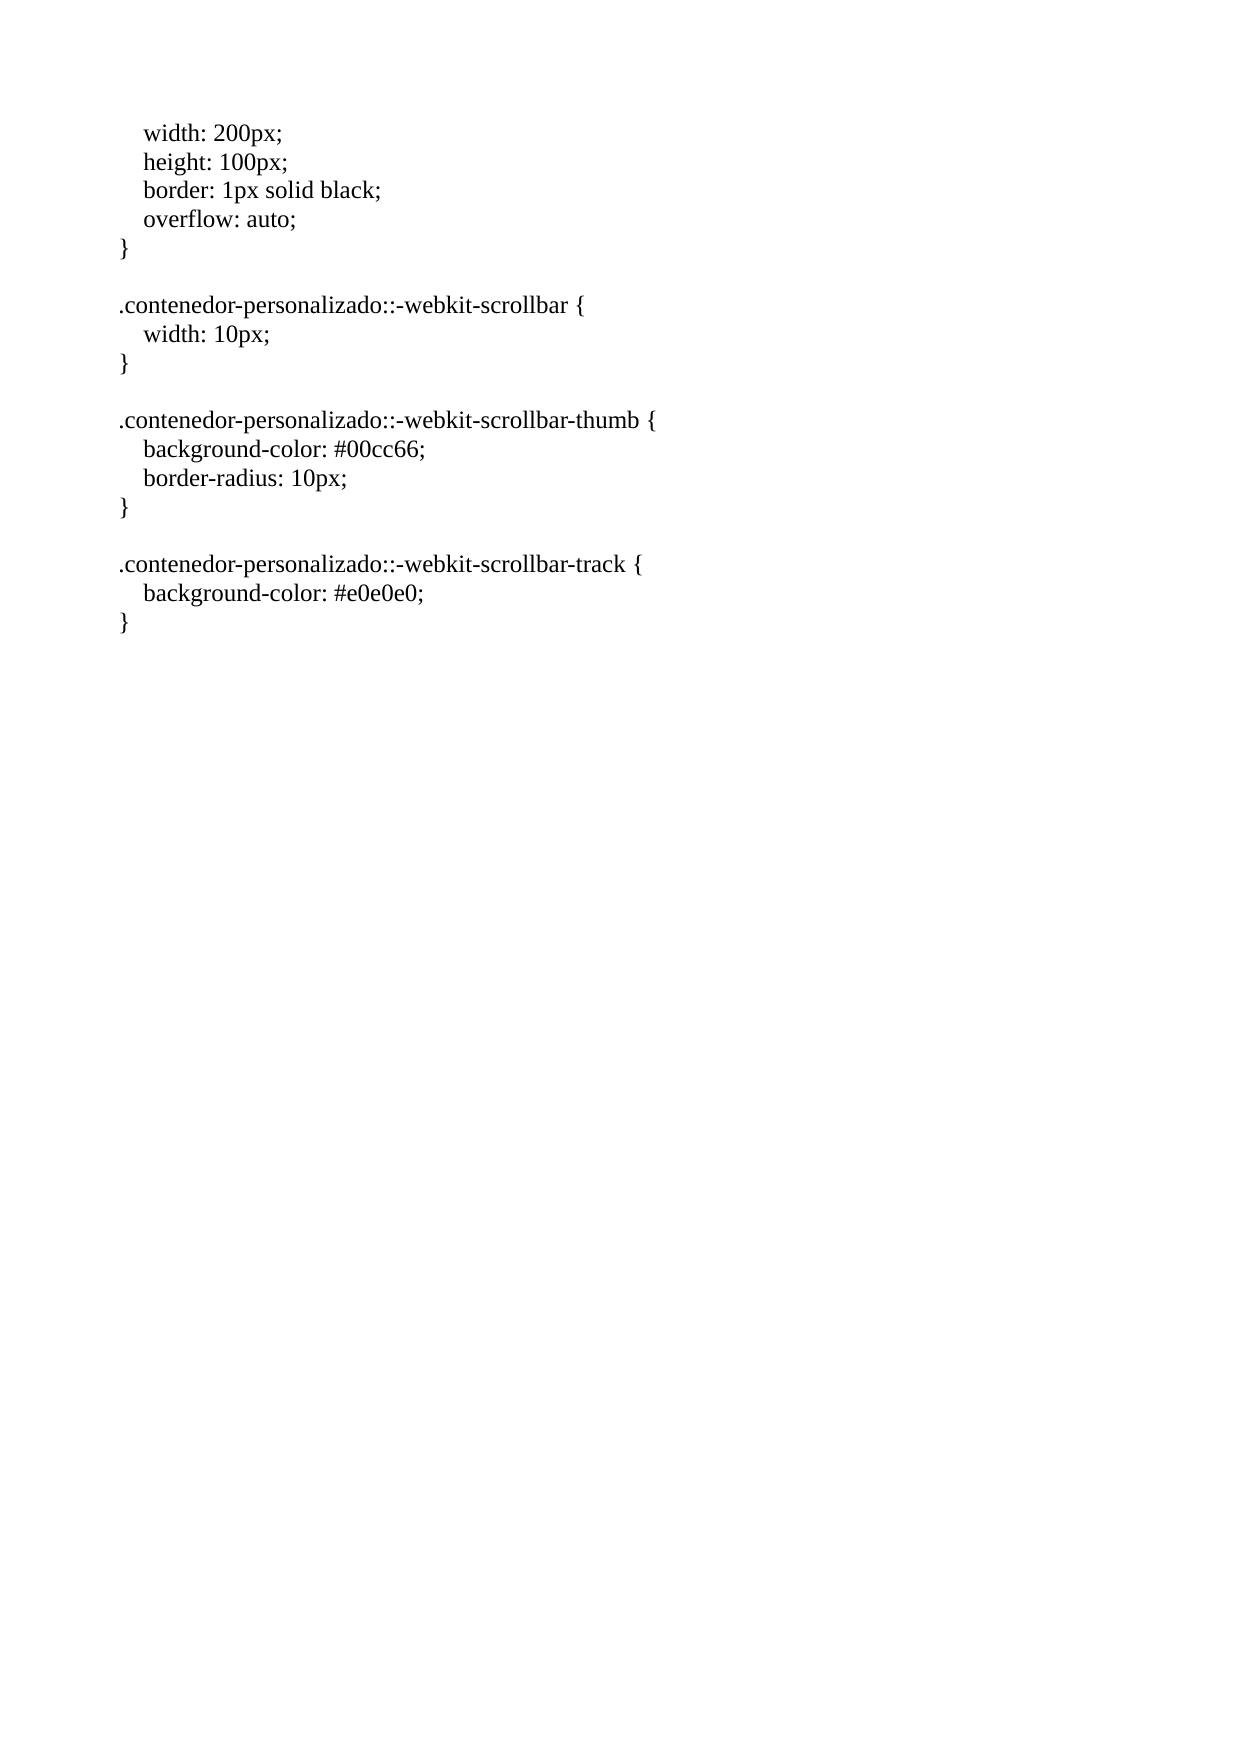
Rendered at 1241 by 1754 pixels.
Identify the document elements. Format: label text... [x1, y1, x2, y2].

text width: 200px; height: 100px; border: 1px solid black; overflow: auto; } .contenedor-personalizado::-webkit-scrollbar { width: 10px; } .contenedor-personalizado::-webkit-scrollbar-thumb { background-color: #00cc66; border-radius: 10px; } .contenedor-personalizado::-webkit-scrollbar-track { background-color: #e0e0e0; } [118, 118, 1122, 664]
